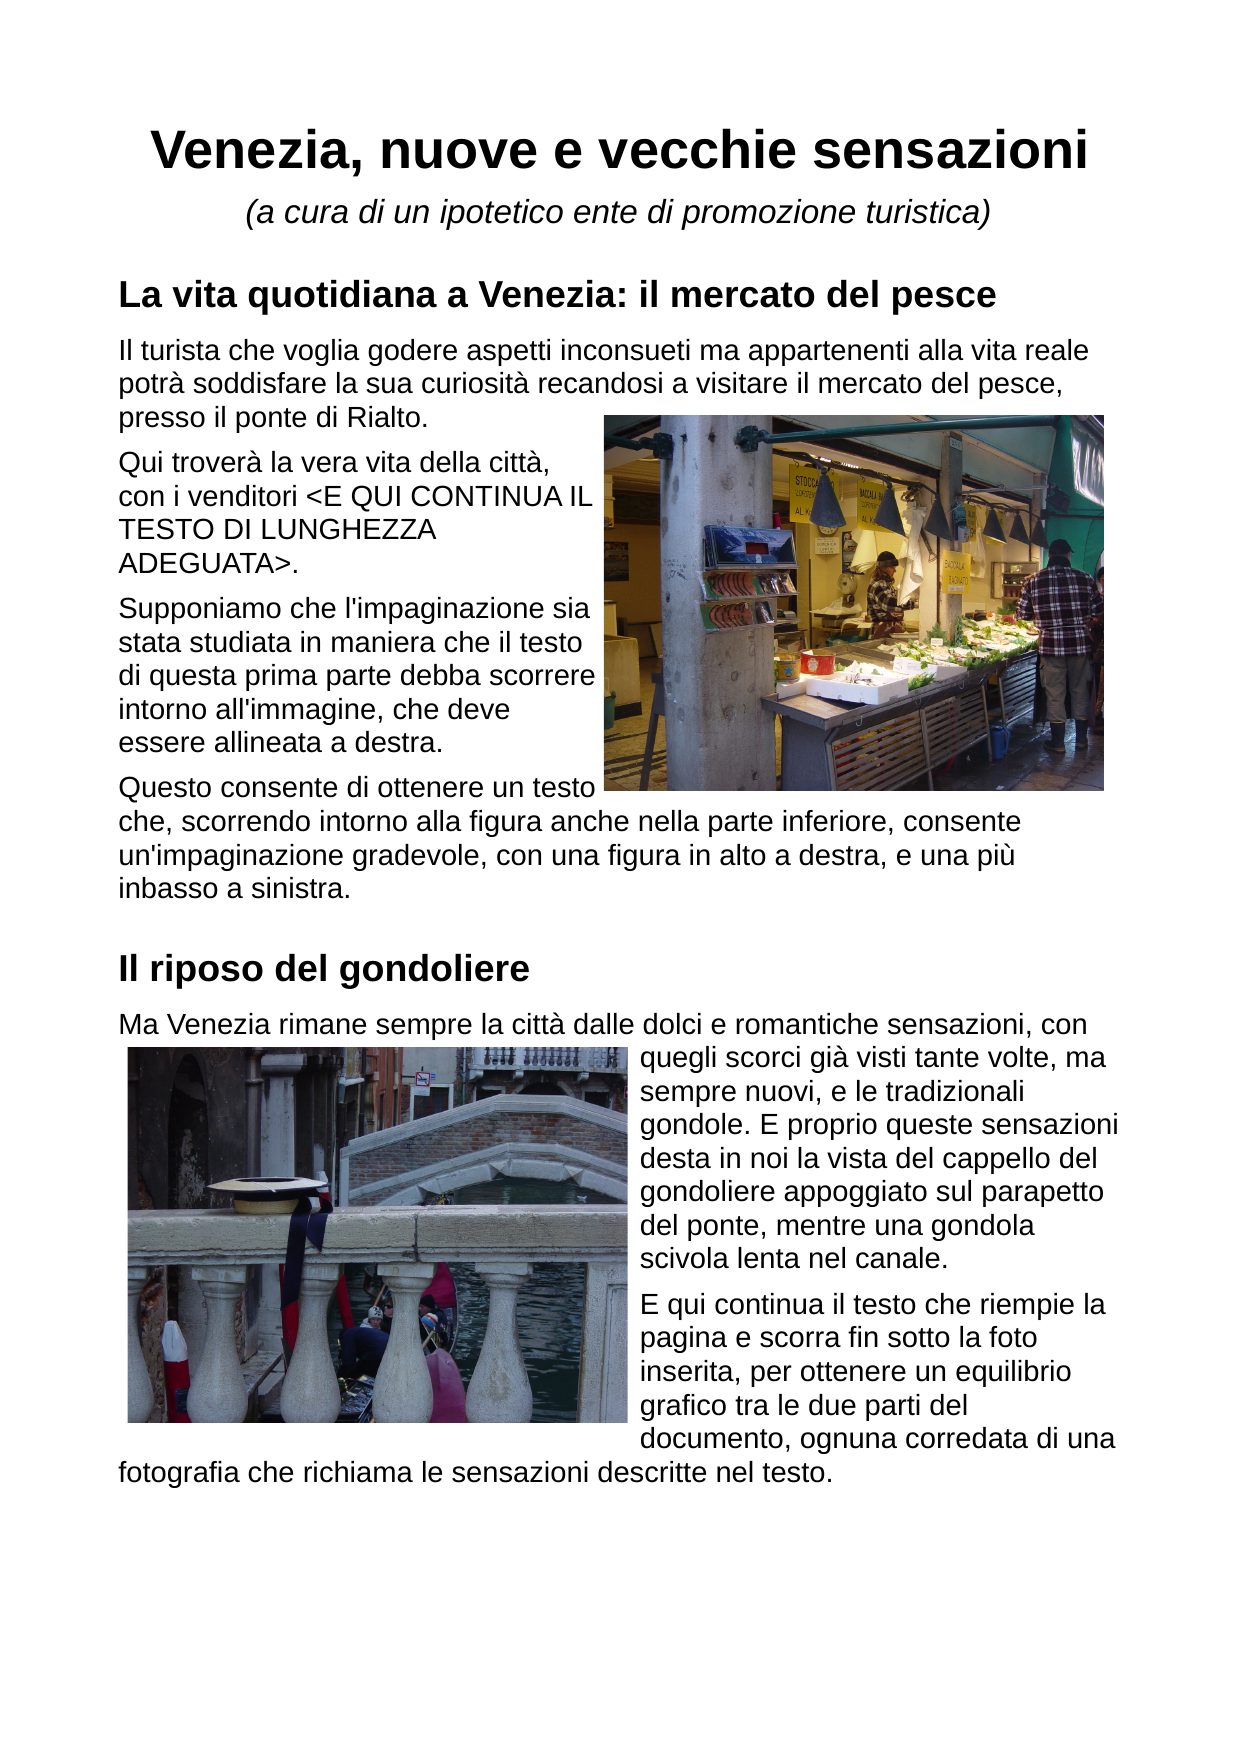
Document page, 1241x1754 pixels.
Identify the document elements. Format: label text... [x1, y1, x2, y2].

text Il turista che voglia godere aspetti inconsueti ma appartenenti alla vita reale potrà soddisfare la sua curiosità recandosi a visitare il mercato del pesce, presso il ponte di Rialto. [118, 333, 1122, 433]
text La vita quotidiana a Venezia: il mercato del pesce [118, 272, 1122, 315]
text (a cura di un ipotetico ente di promozione turistica) [118, 192, 1122, 231]
text Il riposo del gondoliere [118, 946, 1122, 989]
text Supponiamo che l'impaginazione sia stata studiata in maniera che il testo di questa prima parte debba scorrere intorno all'immagine, che deve essere allineata a destra. [118, 591, 603, 759]
text Qui troverà la vera vita della città, con i venditori <E QUI CONTINUA IL TESTO DI LUNGHEZZA ADEGUATA>. [118, 445, 603, 579]
text Ma Venezia rimane sempre la città dalle dolci e romantiche sensazioni, con quegli scorci già visti tante volte, ma sempre nuovi, e le tradizionali gondole. E proprio queste sensazioni desta in noi la vista del cappello del gondoliere appoggiato sul parapetto del ponte, mentre una gondola scivola lenta nel canale. [118, 1007, 1122, 1275]
picture [127, 1047, 628, 1423]
text Questo consente di ottenere un testo che, scorrendo intorno alla figura anche nella parte inferiore, consente un'impaginazione gradevole, con una figura in alto a destra, e una più inbasso a sinistra. [118, 771, 1122, 905]
text Venezia, nuove e vecchie sensazioni [118, 118, 1122, 180]
text E qui continua il testo che riempie la pagina e scorra fin sotto la foto inserita, per ottenere un equilibrio grafico tra le due parti del documento, ognuna corredata di una fotografia che richiama le sensazioni descritte nel testo. [118, 1287, 1122, 1488]
text [1104, 445, 1122, 579]
picture [603, 415, 1104, 791]
